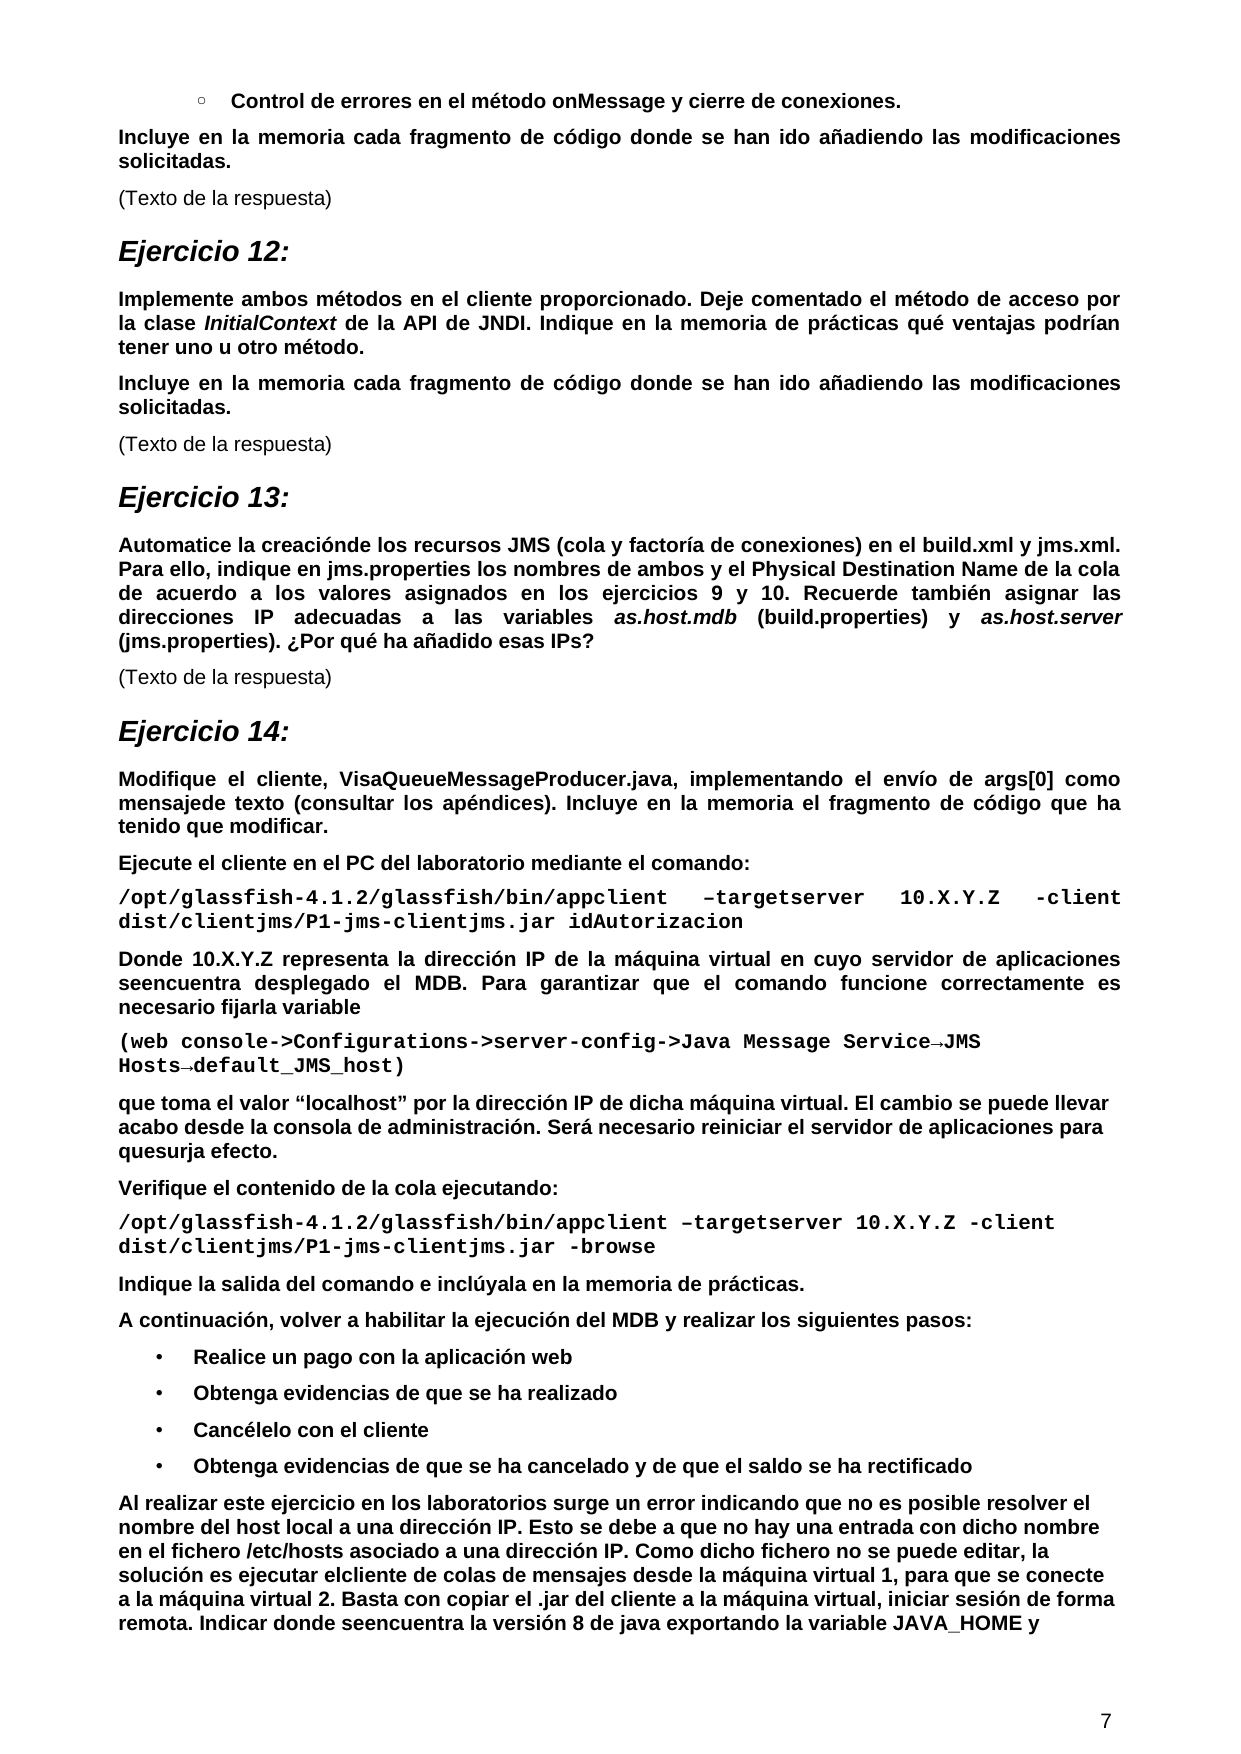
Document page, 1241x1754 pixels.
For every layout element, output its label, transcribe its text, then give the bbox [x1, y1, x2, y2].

subtitle Donde 10.X.Y.Z representa la dirección IP de la máquina virtual en cuyo servidor de aplicaciones seencuentra desplegado el MDB. Para garantizar que el comando funcione correctamente es necesario fijarla variable [118, 947, 1122, 1019]
subtitle Ejercicio 13: [118, 481, 1122, 514]
subtitle Ejecute el cliente en el PC del laboratorio mediante el comando: [118, 851, 1122, 875]
subtitle Obtenga evidencias de que se ha cancelado y de que el saldo se ha rectificado [156, 1454, 1122, 1478]
subtitle Ejercicio 12: [118, 234, 1122, 268]
subtitle Verifique el contenido de la cola ejecutando: [118, 1176, 1122, 1199]
subtitle A continuación, volver a habilitar la ejecución del MDB y realizar los siguientes pasos: [118, 1308, 1122, 1332]
subtitle Al realizar este ejercicio en los laboratorios surge un error indicando que no es posible resolver el nombre del host local a una dirección IP. Esto se debe a que no hay una entrada con dicho nombre en el fichero /etc/hosts asociado a una dirección IP. Como dicho fichero no se puede editar, la solución es ejecutar elcliente de colas de mensajes desde la máquina virtual 1, para que se conecte a la máquina virtual 2. Basta con copiar el .jar del cliente a la máquina virtual, iniciar sesión de forma remota. Indicar donde seencuentra la versión 8 de java exportando la variable JAVA_HOME y [118, 1491, 1122, 1635]
subtitle Incluye en la memoria cada fragmento de código donde se han ido añadiendo las modificaciones solicitadas. [118, 371, 1122, 419]
subtitle Realice un pago con la aplicación web [156, 1345, 1122, 1369]
subtitle Automatice la creaciónde los recursos JMS (cola y factoría de conexiones) en el build.xml y jms.xml. Para ello, indique en jms.properties los nombres de ambos y el Physical Destination Name de la cola de acuerdo a los valores asignados en los ejercicios 9 y 10. Recuerde también asignar las direcciones IP adecuadas a las variables as.host.mdb (build.properties) y as.host.server (jms.properties). ¿Por qué ha añadido esas IPs? [118, 533, 1122, 653]
subtitle /opt/glassfish-4.1.2/glassfish/bin/appclient –targetserver 10.X.Y.Z -client dist/clientjms/P1-jms-clientjms.jar -browse [118, 1212, 1122, 1259]
subtitle (Texto de la respuesta) [118, 186, 1122, 209]
subtitle Control de errores en el método onMessage y cierre de conexiones. [193, 88, 1122, 113]
subtitle /opt/glassfish-4.1.2/glassfish/bin/appclient –targetserver 10.X.Y.Z -client dist/clientjms/P1-jms-clientjms.jar idAutorizacion [118, 887, 1122, 934]
subtitle Ejercicio 14: [118, 714, 1122, 748]
subtitle Obtenga evidencias de que se ha realizado [156, 1381, 1122, 1405]
subtitle Incluye en la memoria cada fragmento de código donde se han ido añadiendo las modificaciones solicitadas. [118, 125, 1122, 173]
subtitle (Texto de la respuesta) [118, 665, 1122, 689]
subtitle (web console->Configurations->server-config->Java Message Service→JMS Hosts→default_JMS_host) [118, 1031, 1122, 1079]
subtitle Cancélelo con el cliente [156, 1418, 1122, 1442]
subtitle Indique la salida del comando e inclúyala en la memoria de prácticas. [118, 1272, 1122, 1296]
subtitle Modifique el cliente, VisaQueueMessageProducer.java, implementando el envío de args[0] como mensajede texto (consultar los apéndices). Incluye en la memoria el fragmento de código que ha tenido que modificar. [118, 766, 1122, 838]
subtitle (Texto de la respuesta) [118, 432, 1122, 456]
subtitle que toma el valor “localhost” por la dirección IP de dicha máquina virtual. El cambio se puede llevar acabo desde la consola de administración. Será necesario reiniciar el servidor de aplicaciones para quesurja efecto. [118, 1091, 1122, 1163]
subtitle Implemente ambos métodos en el cliente proporcionado. Deje comentado el método de acceso por la clase InitialContext de la API de JNDI. Indique en la memoria de prácticas qué ventajas podrían tener uno u otro método. [118, 287, 1122, 359]
